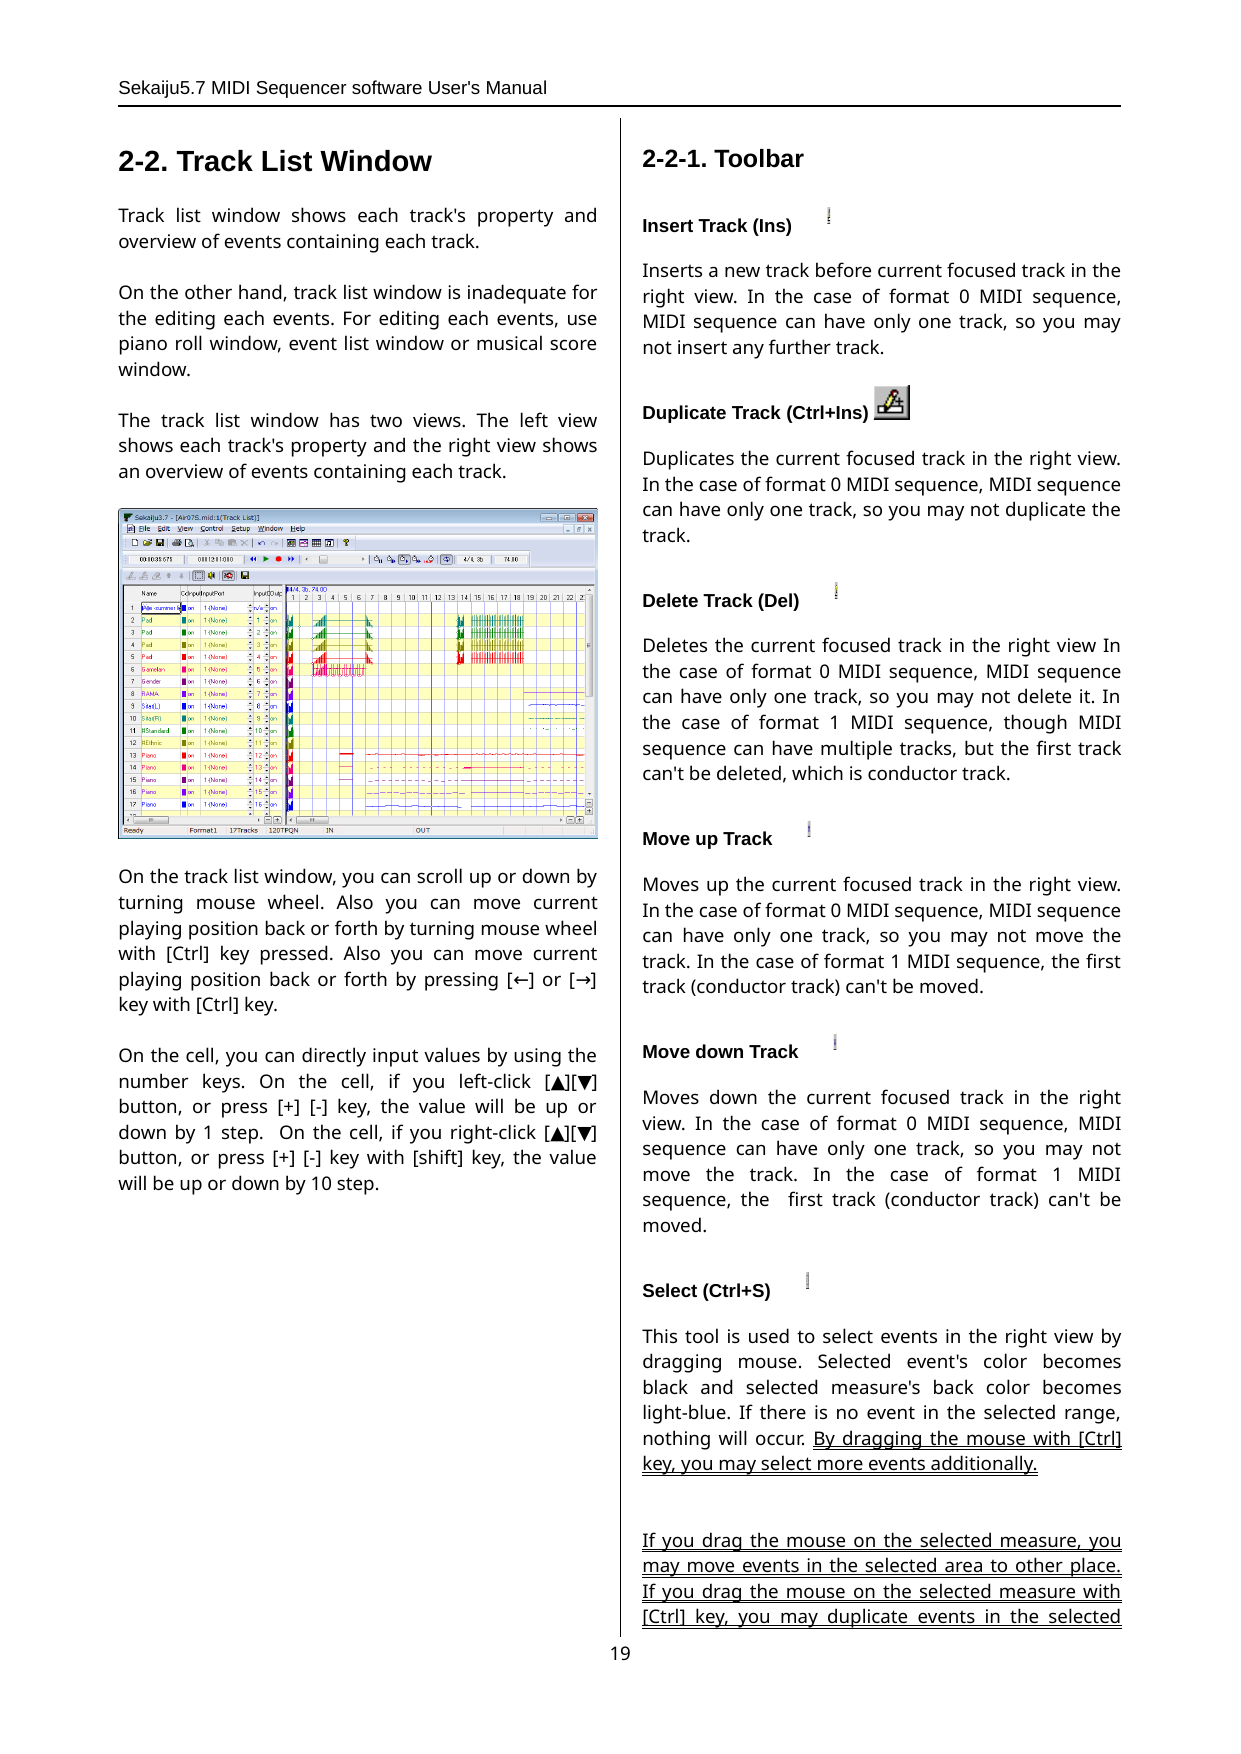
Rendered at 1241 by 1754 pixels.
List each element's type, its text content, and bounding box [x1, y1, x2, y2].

text may move events in the selected area to other place. [642, 1552, 1122, 1574]
text Move up Track [642, 811, 1122, 850]
text Delete Track (Del) [642, 573, 1122, 611]
text Duplicate Track (Ctrl+Ins) [642, 385, 1122, 424]
text Deletes the current focused track in the right view In the case of format 0 MIDI sequence, MIDI sequence can have only one track, so you may not delete it. In the case of format 1 MIDI sequence, though MIDI sequence can have multiple tracks, but the first track can't be deleted, which is conductor track. [642, 633, 1122, 786]
subtitle 2-2. Track List Window [118, 144, 598, 177]
text On the track list window, you can scroll up or down by turning mouse wheel. Also you can move current playing position back or forth by turning mouse wheel with [Ctrl] key pressed. Also you can move current playing position back or forth by pressing [←] or [→] key with [Ctrl] key. [118, 864, 598, 1017]
text Insert Track (Ins) [642, 198, 1122, 236]
picture [118, 508, 598, 839]
picture [873, 385, 910, 420]
picture [833, 1033, 837, 1050]
text This tool is used to select events in the right view by dragging mouse. Selected event's color becomes black and selected measure's back color becomes light-blue. If there is no event in the selected range, nothing will occur. By dragging the mouse with [Ctrl] key, you may select more events additionally. [642, 1323, 1122, 1476]
text [Ctrl] key, you may duplicate events in the selected [642, 1603, 1122, 1625]
text Duplicates the current focused track in the right view. In the case of format 0 MIDI sequence, MIDI sequence can have only one track, so you may not duplicate the track. [642, 445, 1122, 547]
text Move down Track [642, 1024, 1122, 1063]
text Inserts a new track before current focused track in the right view. In the case of format 0 MIDI sequence, MIDI sequence can have only one track, so you may not insert any further track. [642, 258, 1122, 360]
picture [807, 820, 811, 837]
text If you drag the mouse on the selected measure with [642, 1578, 1122, 1600]
text Moves down the current focused track in the right view. In the case of format 0 MIDI sequence, MIDI sequence can have only one track, so you may not move the track. In the case of format 1 MIDI sequence, the first track (conductor track) can't be moved. [642, 1084, 1122, 1237]
text Select (Ctrl+S) [642, 1263, 1122, 1301]
picture [827, 207, 831, 224]
text Moves up the current focused track in the right view. In the case of format 0 MIDI sequence, MIDI sequence can have only one track, so you may not move the track. In the case of format 1 MIDI sequence, the first track (conductor track) can't be moved. [642, 871, 1122, 999]
text The track list window has two views. The left view shows each track's property and the right view shows an overview of events containing each track. [118, 407, 598, 483]
text On the cell, you can directly input values by using the number keys. On the cell, if you left-click [▲][▼] button, or press [+] [-] key, the value will be up or down by 1 step. On the cell, if you right-click [▲][▼] button, or press [+] [-] key with [shift] key, the value will be up or down by 10 step. [118, 1042, 598, 1196]
subtitle 2-2-1. Toolbar [642, 144, 1122, 172]
text On the other hand, track list window is inadequate for the editing each events. For editing each events, use piano roll window, event list window or musical score window. [118, 279, 598, 381]
picture [834, 582, 838, 599]
text Track list window shows each track's property and overview of events containing each track. [118, 203, 598, 254]
text If you drag the mouse on the selected measure, you [642, 1527, 1122, 1549]
